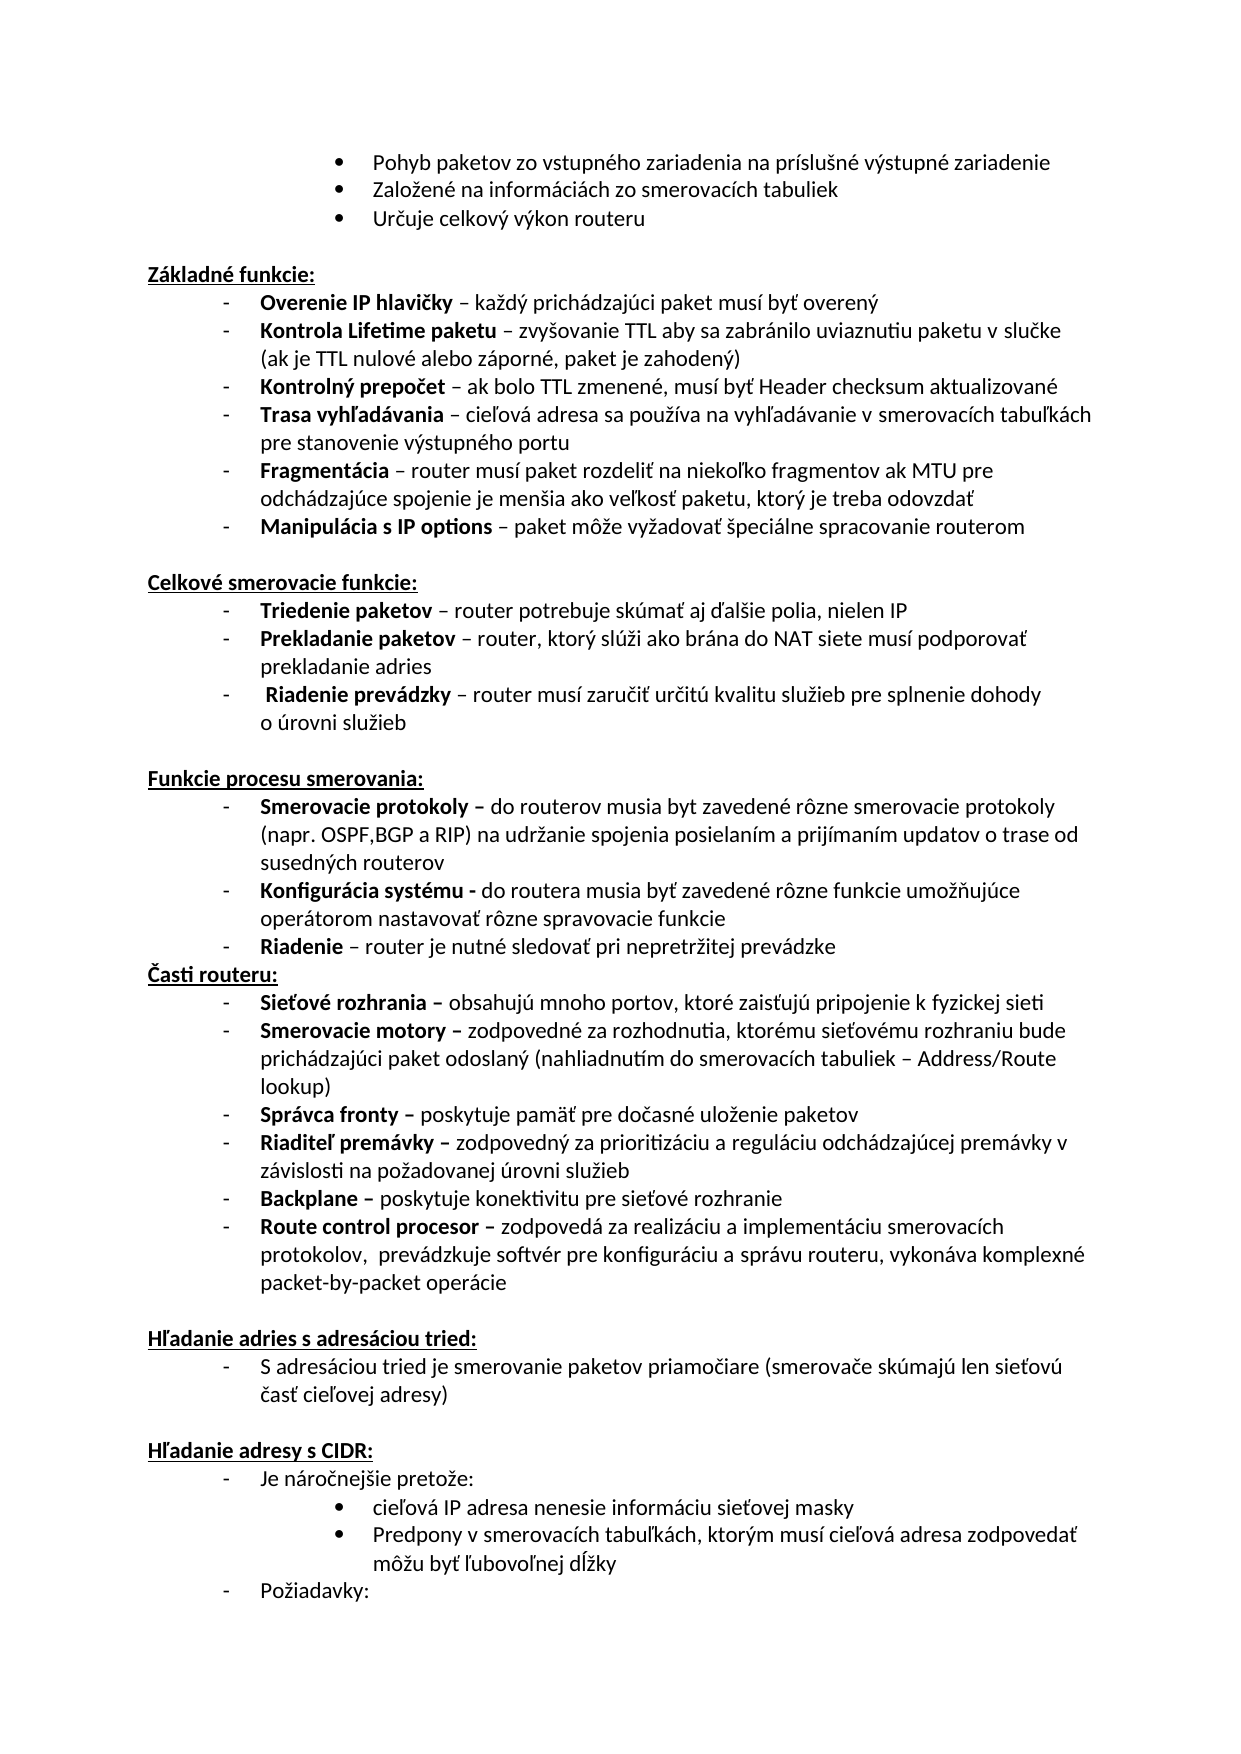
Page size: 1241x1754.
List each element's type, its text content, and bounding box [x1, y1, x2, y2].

list Smerovacie motory – zodpovedné za rozhodnutia, ktorému sieťovému rozhraniu bude prichádzajúci paket odoslaný (nahliadnutím do smerovacích tabuliek – Address/Route lookup) [223, 1016, 1093, 1100]
text Hľadanie adresy s CIDR: [148, 1437, 1093, 1464]
list Smerovacie protokoly – do routerov musia byt zavedené rôzne smerovacie protokoly (napr. OSPF,BGP a RIP) na udržanie spojenia posielaním a prijímaním updatov o trase od susedných routerov [223, 792, 1093, 876]
list Trasa vyhľadávania – cieľová adresa sa používa na vyhľadávanie v smerovacích tabuľkách pre stanovenie výstupného portu [223, 400, 1093, 456]
list Kontrolný prepočet – ak bolo TTL zmenené, musí byť Header checksum aktualizované [223, 372, 1093, 400]
text Časti routeru: [148, 960, 1093, 988]
list Predpony v smerovacích tabuľkách, ktorým musí cieľová adresa zodpovedať môžu byť ľubovoľnej dĺžky [335, 1521, 1093, 1577]
list Riadenie prevádzky – router musí zaručiť určitú kvalitu služieb pre splnenie dohody o úrovni služieb [223, 680, 1093, 736]
list Triedenie paketov – router potrebuje skúmať aj ďalšie polia, nielen IP [223, 596, 1093, 624]
list Konfigurácia systému - do routera musia byť zavedené rôzne funkcie umožňujúce operátorom nastavovať rôzne spravovacie funkcie [223, 876, 1093, 932]
list Pohyb paketov zo vstupného zariadenia na príslušné výstupné zariadenie [335, 148, 1093, 176]
list Route control procesor – zodpovedá za realizáciu a implementáciu smerovacích protokolov, prevádzkuje softvér pre konfiguráciu a správu routeru, vykonáva komplexné packet-by-packet operácie [223, 1212, 1093, 1296]
list Určuje celkový výkon routeru [335, 204, 1093, 232]
list Požiadavky: [223, 1577, 1093, 1605]
list cieľová IP adresa nenesie informáciu sieťovej masky [335, 1493, 1093, 1521]
list Backplane – poskytuje konektivitu pre sieťové rozhranie [223, 1184, 1093, 1212]
list Manipulácia s IP options – paket môže vyžadovať špeciálne spracovanie routerom [223, 512, 1093, 540]
list Je náročnejšie pretože: [223, 1464, 1093, 1493]
text Hľadanie adries s adresáciou tried: [148, 1324, 1093, 1352]
list Overenie IP hlavičky – každý prichádzajúci paket musí byť overený [223, 288, 1093, 316]
list Sieťové rozhrania – obsahujú mnoho portov, ktoré zaisťujú pripojenie k fyzickej sieti [223, 988, 1093, 1016]
text Základné funkcie: [148, 260, 1093, 288]
list Založené na informáciách zo smerovacích tabuliek [335, 176, 1093, 204]
list Správca fronty – poskytuje pamäť pre dočasné uloženie paketov [223, 1100, 1093, 1128]
list Kontrola Lifetime paketu – zvyšovanie TTL aby sa zabránilo uviaznutiu paketu v slučke (ak je TTL nulové alebo záporné, paket je zahodený) [223, 316, 1093, 372]
text Funkcie procesu smerovania: [148, 764, 1093, 792]
text Celkové smerovacie funkcie: [148, 568, 1093, 596]
list Riadenie – router je nutné sledovať pri nepretržitej prevádzke [223, 932, 1093, 960]
list Riaditeľ premávky – zodpovedný za prioritizáciu a reguláciu odchádzajúcej premávky v závislosti na požadovanej úrovni služieb [223, 1128, 1093, 1184]
list S adresáciou tried je smerovanie paketov priamočiare (smerovače skúmajú len sieťovú časť cieľovej adresy) [223, 1352, 1093, 1408]
list Fragmentácia – router musí paket rozdeliť na niekoľko fragmentov ak MTU pre odchádzajúce spojenie je menšia ako veľkosť paketu, ktorý je treba odovzdať [223, 456, 1093, 512]
list Prekladanie paketov – router, ktorý slúži ako brána do NAT siete musí podporovať prekladanie adries [223, 624, 1093, 680]
